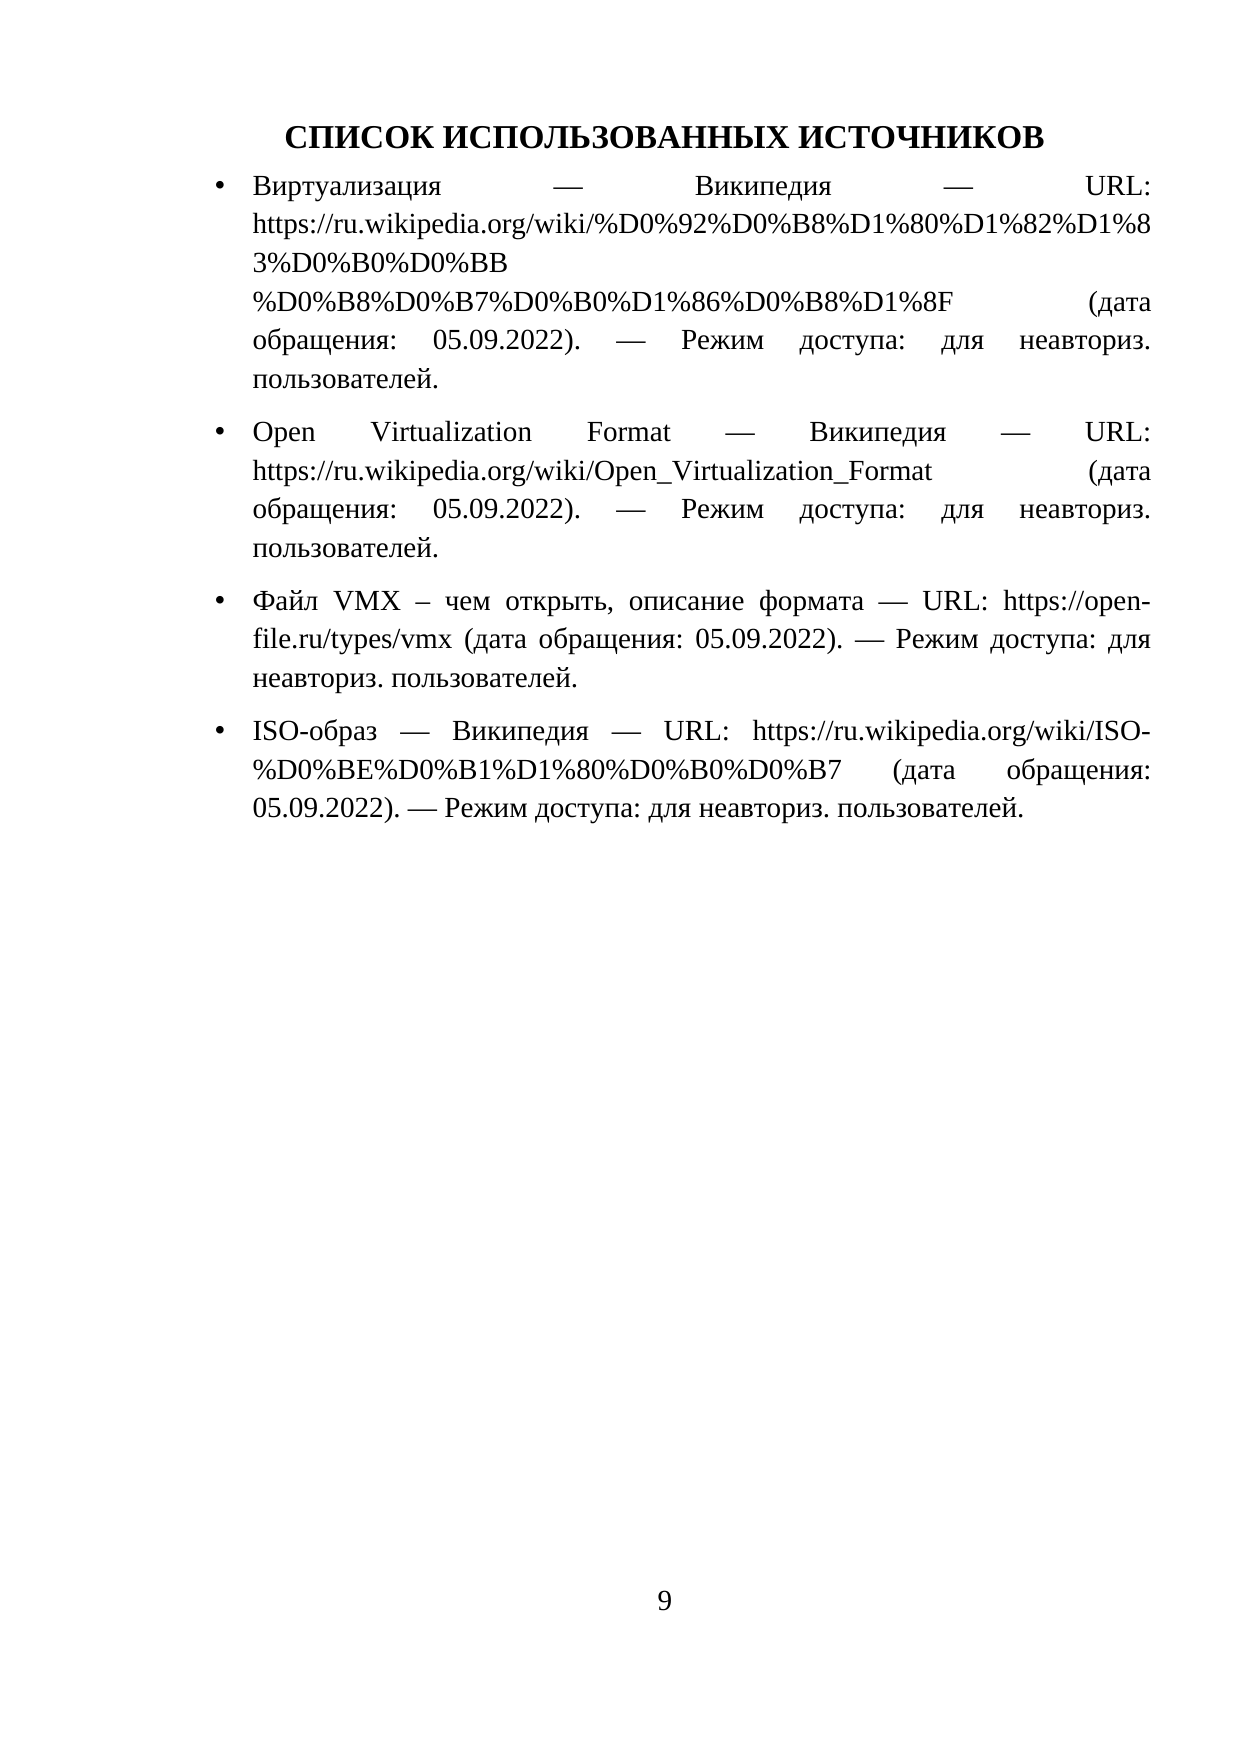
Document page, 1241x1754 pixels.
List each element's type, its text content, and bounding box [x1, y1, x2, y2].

list Файл VMX – чем открыть, описание формата — URL: https://open-file.ru/types/vmx (дата обращения: 05.09.2022). — Режим доступа: для неавториз. пользователей. [215, 583, 1152, 693]
list Виртуализация — Википедия — URL: https://ru.wikipedia.org/wiki/%D0%92%D0%B8%D1%80%D1%82%D1%83%D0%B0%D0%BB%D0%B8%D0%B7%D0%B0%D1%86%D0%B8%D1%8F (дата обращения: 05.09.2022). — Режим доступа: для неавториз. пользователей. [215, 168, 1152, 394]
list ISO-образ — Википедия — URL: https://ru.wikipedia.org/wiki/ISO-%D0%BE%D0%B1%D1%80%D0%B0%D0%B7 (дата обращения: 05.09.2022). — Режим доступа: для неавториз. пользователей. [215, 713, 1152, 824]
list Open Virtualization Format — Википедия — URL: https://ru.wikipedia.org/wiki/Open_Virtualization_Format (дата обращения: 05.09.2022). — Режим доступа: для неавториз. пользователей. [215, 414, 1152, 563]
subtitle СПИСОК ИСПОЛЬЗОВАННЫХ ИСТОЧНИКОВ [177, 118, 1152, 156]
